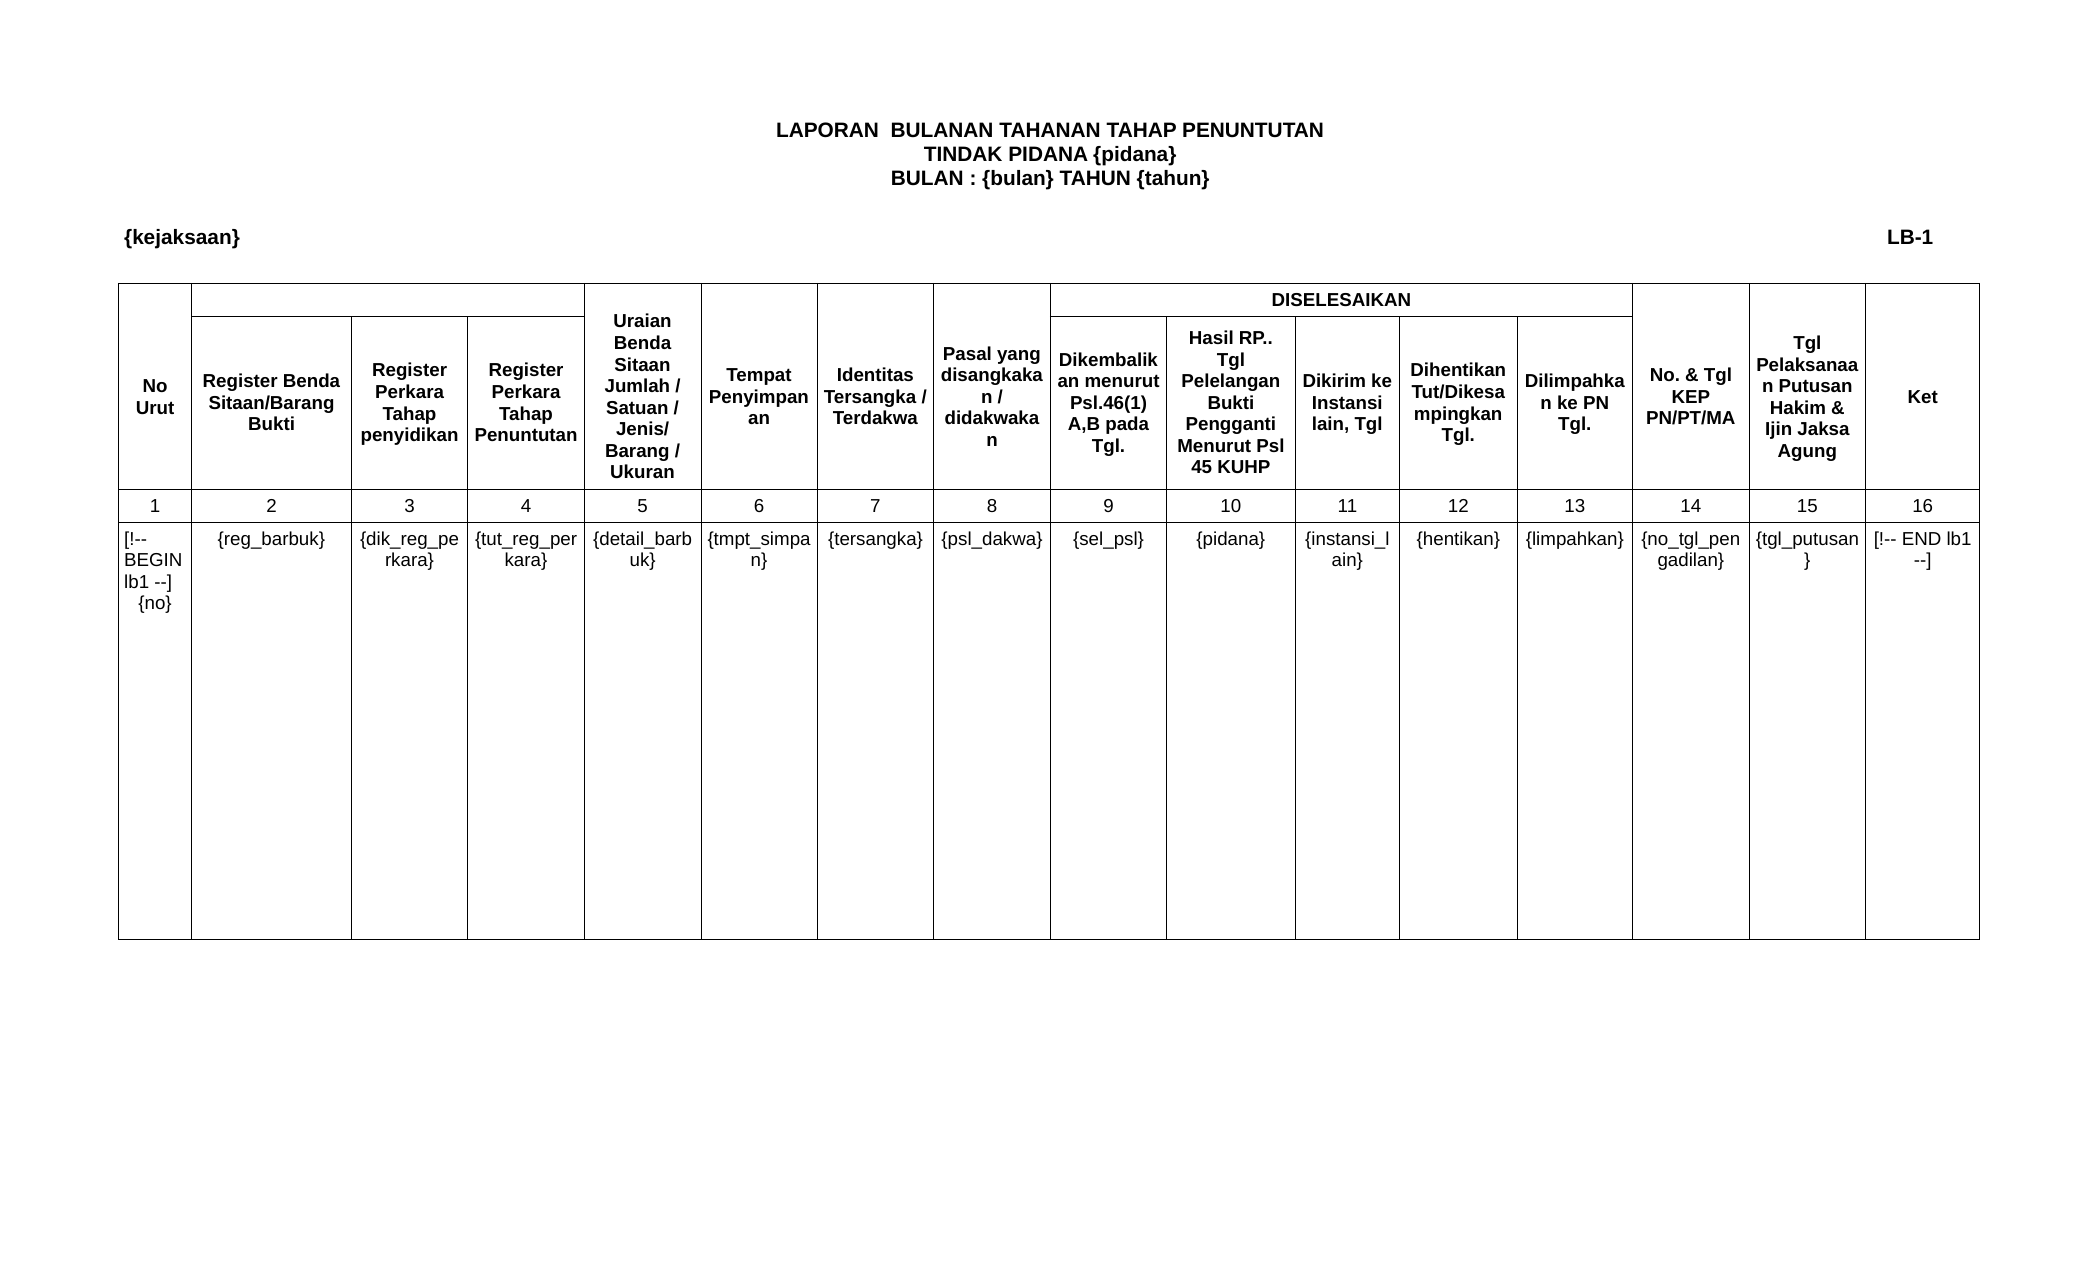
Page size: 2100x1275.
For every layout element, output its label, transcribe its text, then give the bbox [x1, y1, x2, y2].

table_header Tempat Penyimpanan [702, 284, 817, 488]
table_header No. & Tgl KEP PN/PT/MA [1633, 284, 1749, 488]
table_cell {tut_reg_perkara} [468, 523, 584, 939]
table_cell {dik_reg_perkara} [352, 523, 467, 939]
table_cell Register Benda Sitaan/Barang Bukti [192, 317, 351, 488]
table_cell Hasil RP.. Tgl Pelelangan Bukti Pengganti Menurut Psl 45 KUHP [1167, 317, 1295, 488]
table_cell {limpahkan} [1518, 523, 1632, 939]
table_cell 6 [702, 490, 817, 522]
table_header LB-1 [1881, 219, 1982, 254]
table_cell {sel_psl} [1051, 523, 1166, 939]
table_header Ket [1866, 284, 1979, 488]
table_cell {reg_barbuk} [192, 523, 351, 939]
table_cell Dilimpahkan ke PN Tgl. [1518, 317, 1632, 488]
table_cell 7 [818, 490, 933, 522]
table_cell 13 [1518, 490, 1632, 522]
table_cell 3 [352, 490, 467, 522]
table_cell 14 [1633, 490, 1749, 522]
table_cell Dihentikan Tut/Dikesampingkan Tgl. [1400, 317, 1517, 488]
table_cell Dikirim ke Instansi lain, Tgl [1296, 317, 1399, 488]
table_cell [!-- BEGIN lb1 --] {no} [119, 523, 191, 939]
table_cell {tersangka} [818, 523, 933, 939]
table_cell 11 [1296, 490, 1399, 522]
table_header Uraian Benda Sitaan Jumlah / Satuan / Jenis/ Barang / Ukuran [585, 284, 701, 488]
text BULAN : {bulan} TAHUN {tahun} [118, 166, 1982, 190]
table_cell {instansi_lain} [1296, 523, 1399, 939]
table_cell 16 [1866, 490, 1979, 522]
table_cell 8 [934, 490, 1050, 522]
table_header [192, 284, 584, 316]
table_cell Dikembalikan menurut Psl.46(1) A,B pada Tgl. [1051, 317, 1166, 488]
table_cell {psl_dakwa} [934, 523, 1050, 939]
table_cell 10 [1167, 490, 1295, 522]
text LAPORAN BULANAN TAHANAN TAHAP PENUNTUTAN [118, 118, 1982, 142]
table_cell 2 [192, 490, 351, 522]
table_header DISELESAIKAN [1051, 284, 1632, 316]
table_cell {tmpt_simpan} [702, 523, 817, 939]
table_cell {tgl_putusan} [1750, 523, 1865, 939]
table_cell 4 [468, 490, 584, 522]
table_cell {pidana} [1167, 523, 1295, 939]
table_header Pasal yang disangkakan / didakwakan [934, 284, 1050, 488]
table_cell Register Perkara Tahap penyidikan [352, 317, 467, 488]
table_cell 15 [1750, 490, 1865, 522]
text TINDAK PIDANA {pidana} [118, 142, 1982, 166]
table_cell {detail_barbuk} [585, 523, 701, 939]
table_header Identitas Tersangka / Terdakwa [818, 284, 933, 488]
table_header {kejaksaan} [118, 219, 1881, 254]
table_cell [!-- END lb1 --] [1866, 523, 1979, 939]
table_cell {hentikan} [1400, 523, 1517, 939]
table_cell Register Perkara Tahap Penuntutan [468, 317, 584, 488]
table_cell 12 [1400, 490, 1517, 522]
table_header Tgl Pelaksanaan Putusan Hakim & Ijin Jaksa Agung [1750, 284, 1865, 488]
table_cell 1 [119, 490, 191, 522]
table_cell 9 [1051, 490, 1166, 522]
table_cell 5 [585, 490, 701, 522]
table_cell {no_tgl_pengadilan} [1633, 523, 1749, 939]
table_header No Urut [119, 284, 191, 488]
